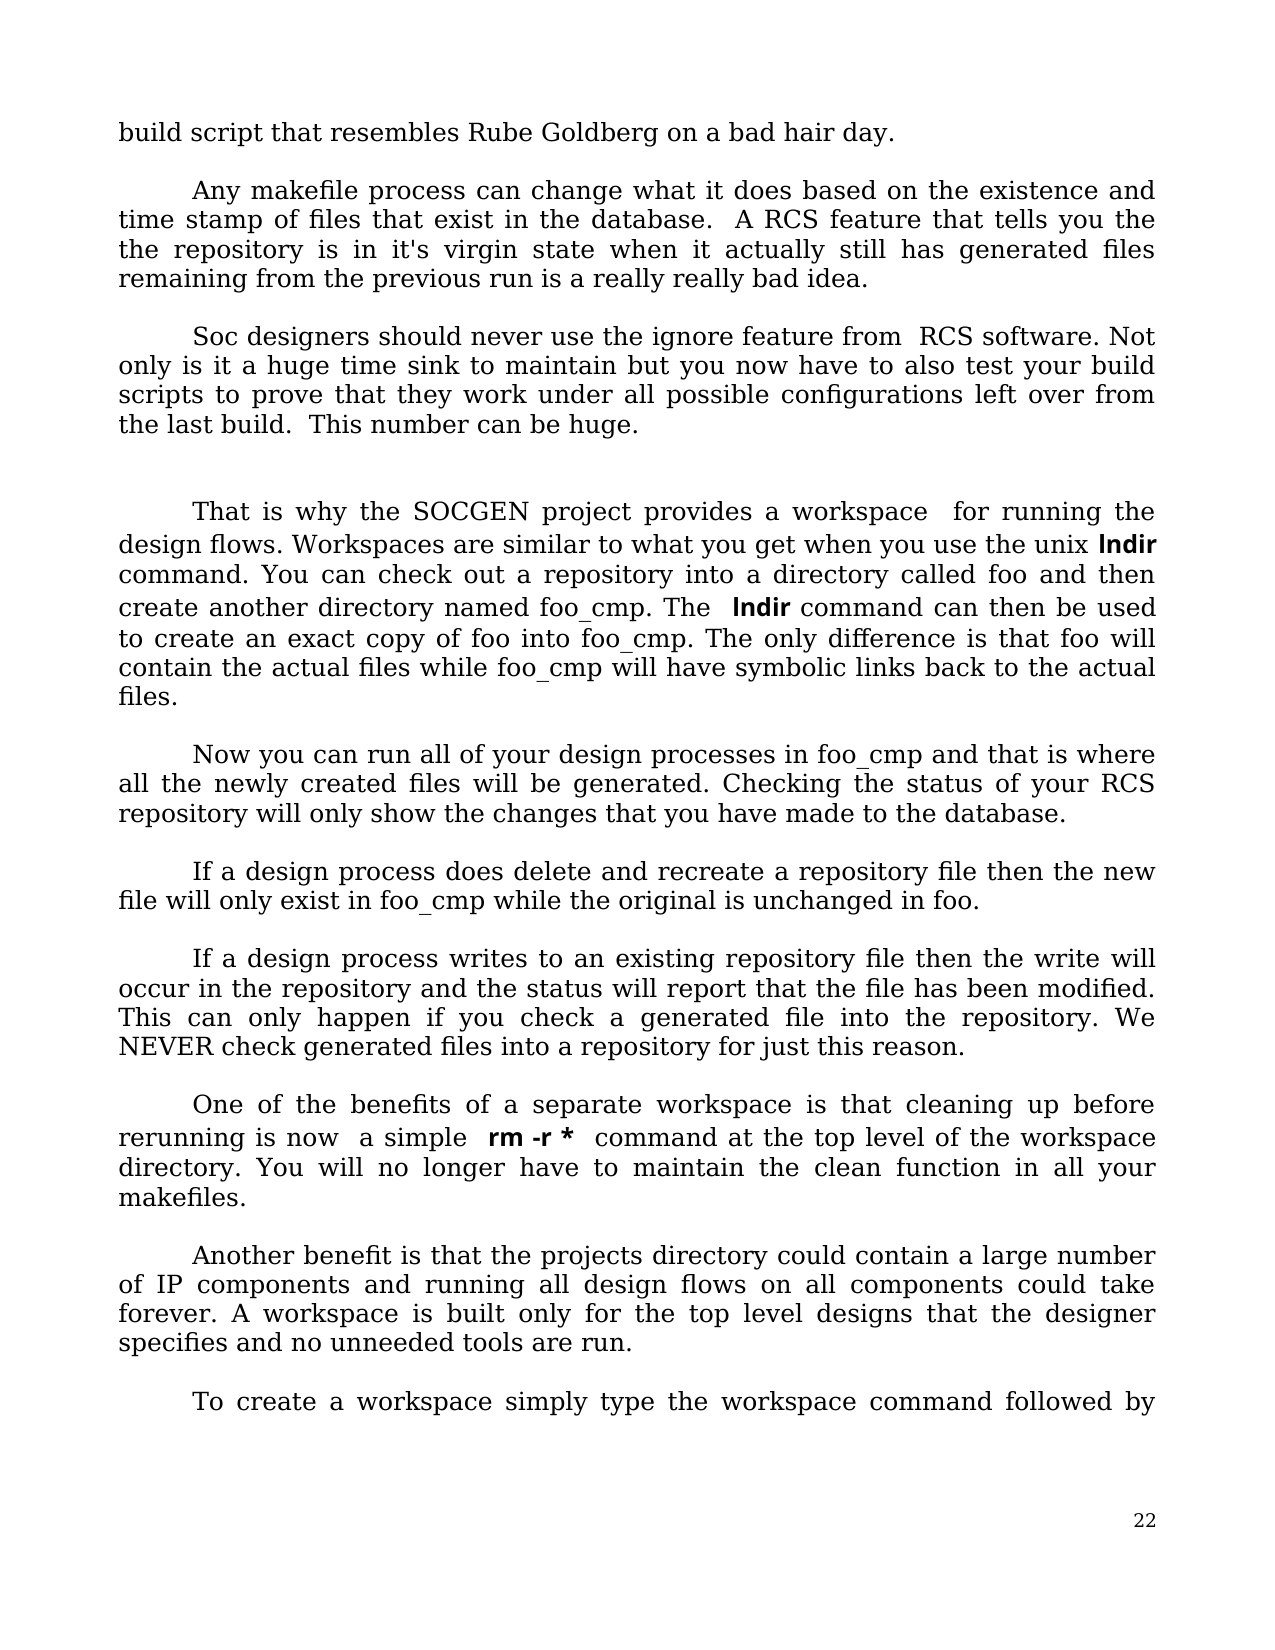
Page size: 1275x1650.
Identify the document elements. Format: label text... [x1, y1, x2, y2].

text Any makefile process can change what it does based on the existence and time stamp of files that exist in the database. A RCS feature that tells you the the repository is in it's virgin state when it actually still has generated files remaining from the previous run is a really really bad idea. [118, 176, 1157, 293]
text Now you can run all of your design processes in foo_cmp and that is where all the newly created files will be generated. Checking the status of your RCS repository will only show the changes that you have made to the database. [118, 740, 1157, 828]
text Soc designers should never use the ignore feature from RCS software. Not only is it a huge time sink to maintain but you now have to also test your build scripts to prove that they work under all possible configurations left over from the last build. This number can be huge. [118, 322, 1157, 439]
text One of the benefits of a separate workspace is that cleaning up before rerunning is now a simple rm -r * command at the top level of the workspace directory. You will no longer have to maintain the clean function in all your makefiles. [118, 1090, 1157, 1212]
text That is why the SOCGEN project provides a workspace for running the design flows. Workspaces are similar to what you get when you use the unix lndir command. You can check out a repository into a directory called foo and then create another directory named foo_cmp. The lndir command can then be used to create an exact copy of foo into foo_cmp. The only difference is that foo will contain the actual files while foo_cmp will have symbolic links back to the actual files. [118, 497, 1157, 711]
text Another benefit is that the projects directory could contain a large number of IP components and running all design flows on all components could take forever. A workspace is built only for the top level designs that the designer specifies and no unneeded tools are run. [118, 1241, 1157, 1358]
text To create a workspace simply type the workspace command followed by [118, 1387, 1157, 1416]
text build script that resembles Rube Goldberg on a bad hair day. [118, 118, 1157, 147]
text If a design process does delete and recreate a repository file then the new file will only exist in foo_cmp while the original is unchanged in foo. [118, 857, 1157, 915]
text If a design process writes to an existing repository file then the write will occur in the repository and the status will report that the file has been modified. This can only happen if you check a generated file into the repository. We NEVER check generated files into a repository for just this reason. [118, 944, 1157, 1061]
